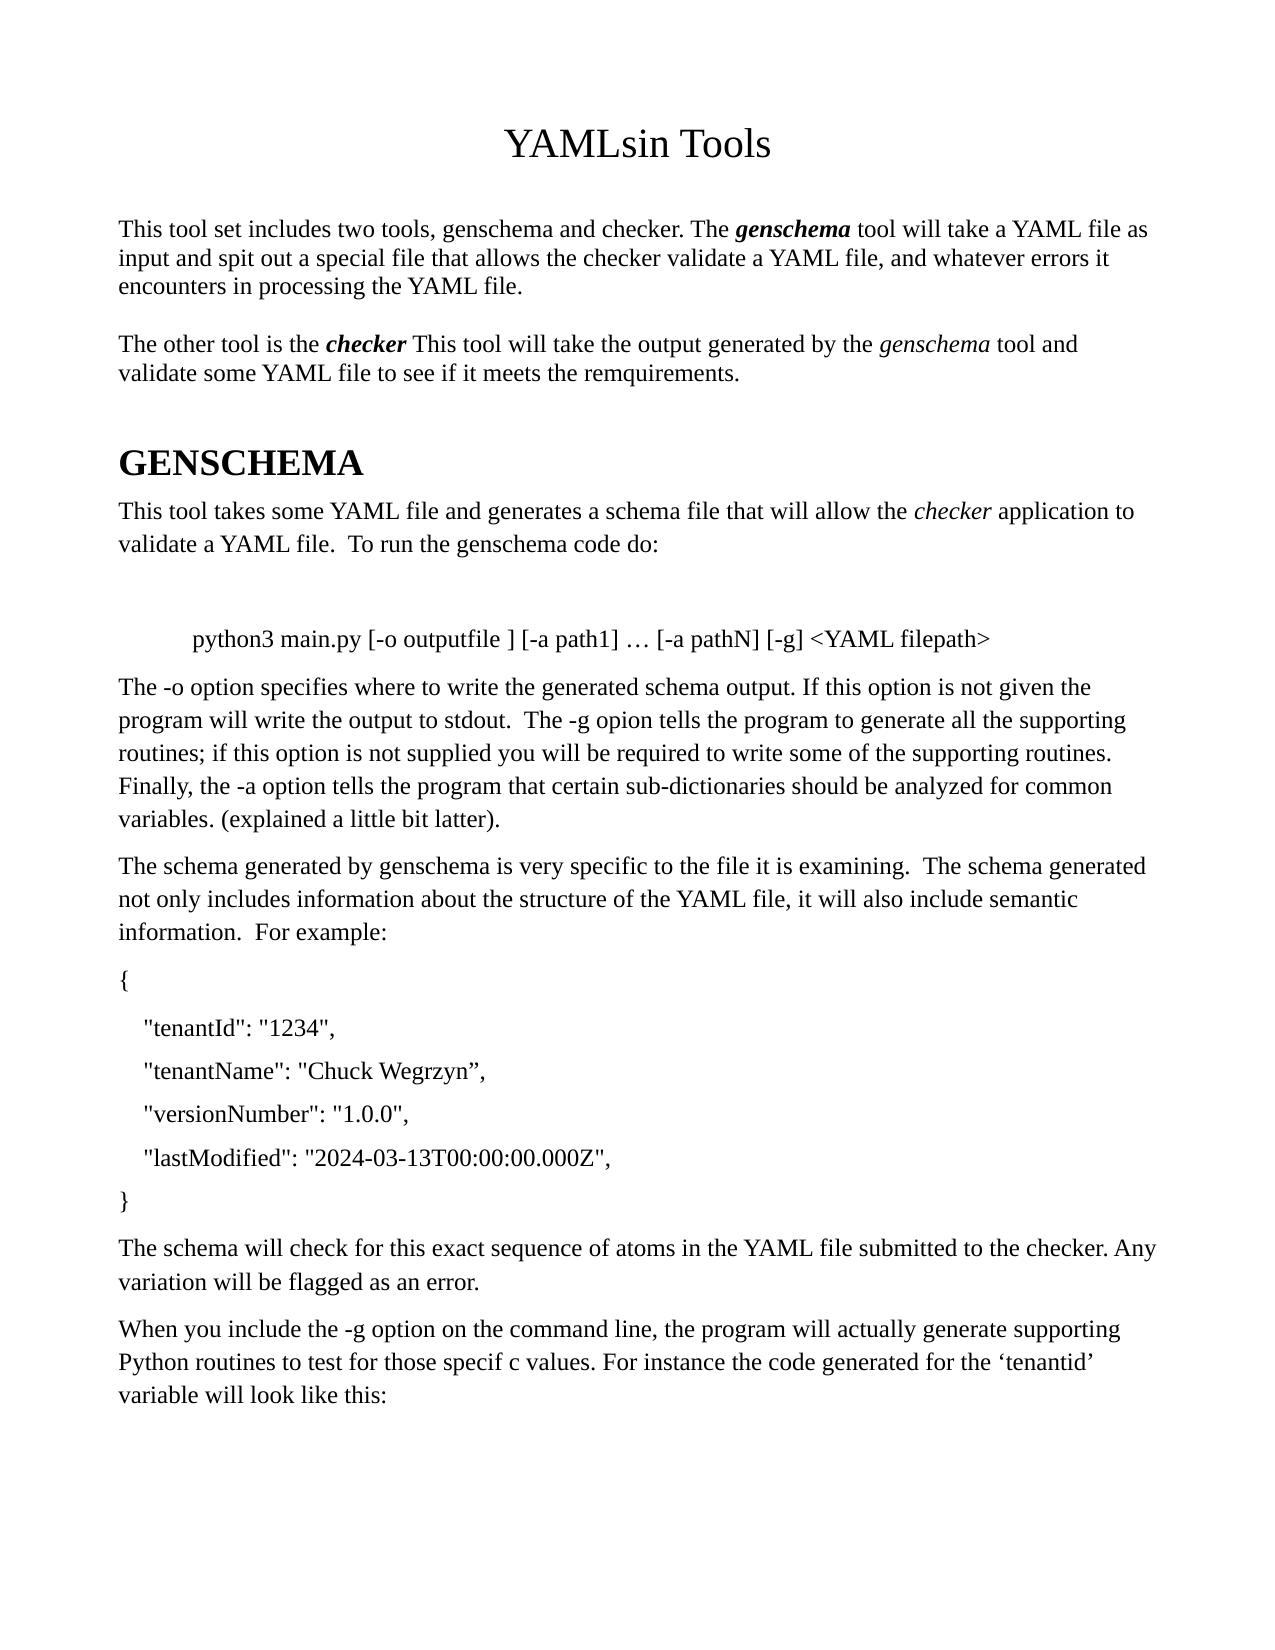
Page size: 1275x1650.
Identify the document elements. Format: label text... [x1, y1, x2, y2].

text YAMLsin Tools [118, 118, 1157, 166]
text python3 main.py [-o outputfile ] [-a path1] … [-a pathN] [-g] <YAML filepath> [118, 624, 1157, 653]
subtitle GENSCHEMA [118, 440, 1157, 483]
text The other tool is the checker This tool will take the output generated by the genschema tool and validate some YAML file to see if it meets the remquirements. [118, 329, 1157, 386]
text } [118, 1186, 1157, 1215]
text "tenantName": "Chuck Wegrzyn”, [118, 1056, 1157, 1085]
text When you include the -g option on the command line, the program will actually generate supporting Python routines to test for those specif c values. For instance the code generated for the ‘tenantid’ variable will look like this: [118, 1314, 1157, 1409]
text "tenantId": "1234", [118, 1013, 1157, 1041]
text This tool set includes two tools, genschema and checker. The genschema tool will take a YAML file as input and spit out a special file that allows the checker validate a YAML file, and whatever errors it encounters in processing the YAML file. [118, 214, 1157, 300]
text The schema generated by genschema is very specific to the file it is examining. The schema generated not only includes information about the structure of the YAML file, it will also include semantic information. For example: [118, 851, 1157, 946]
text The schema will check for this exact sequence of atoms in the YAML file submitted to the checker. Any variation will be flagged as an error. [118, 1233, 1157, 1295]
text This tool takes some YAML file and generates a schema file that will allow the checker application to validate a YAML file. To run the genschema code do: [118, 496, 1157, 558]
text "lastModified": "2024-03-13T00:00:00.000Z", [118, 1143, 1157, 1171]
text "versionNumber": "1.0.0", [118, 1099, 1157, 1128]
text { [118, 965, 1157, 994]
text The -o option specifies where to write the generated schema output. If this option is not given the program will write the output to stdout. The -g opion tells the program to generate all the supporting routines; if this option is not supplied you will be required to write some of the supporting routines. Finally, the -a option tells the program that certain sub-dictionaries should be analyzed for common variables. (explained a little bit latter). [118, 672, 1157, 832]
